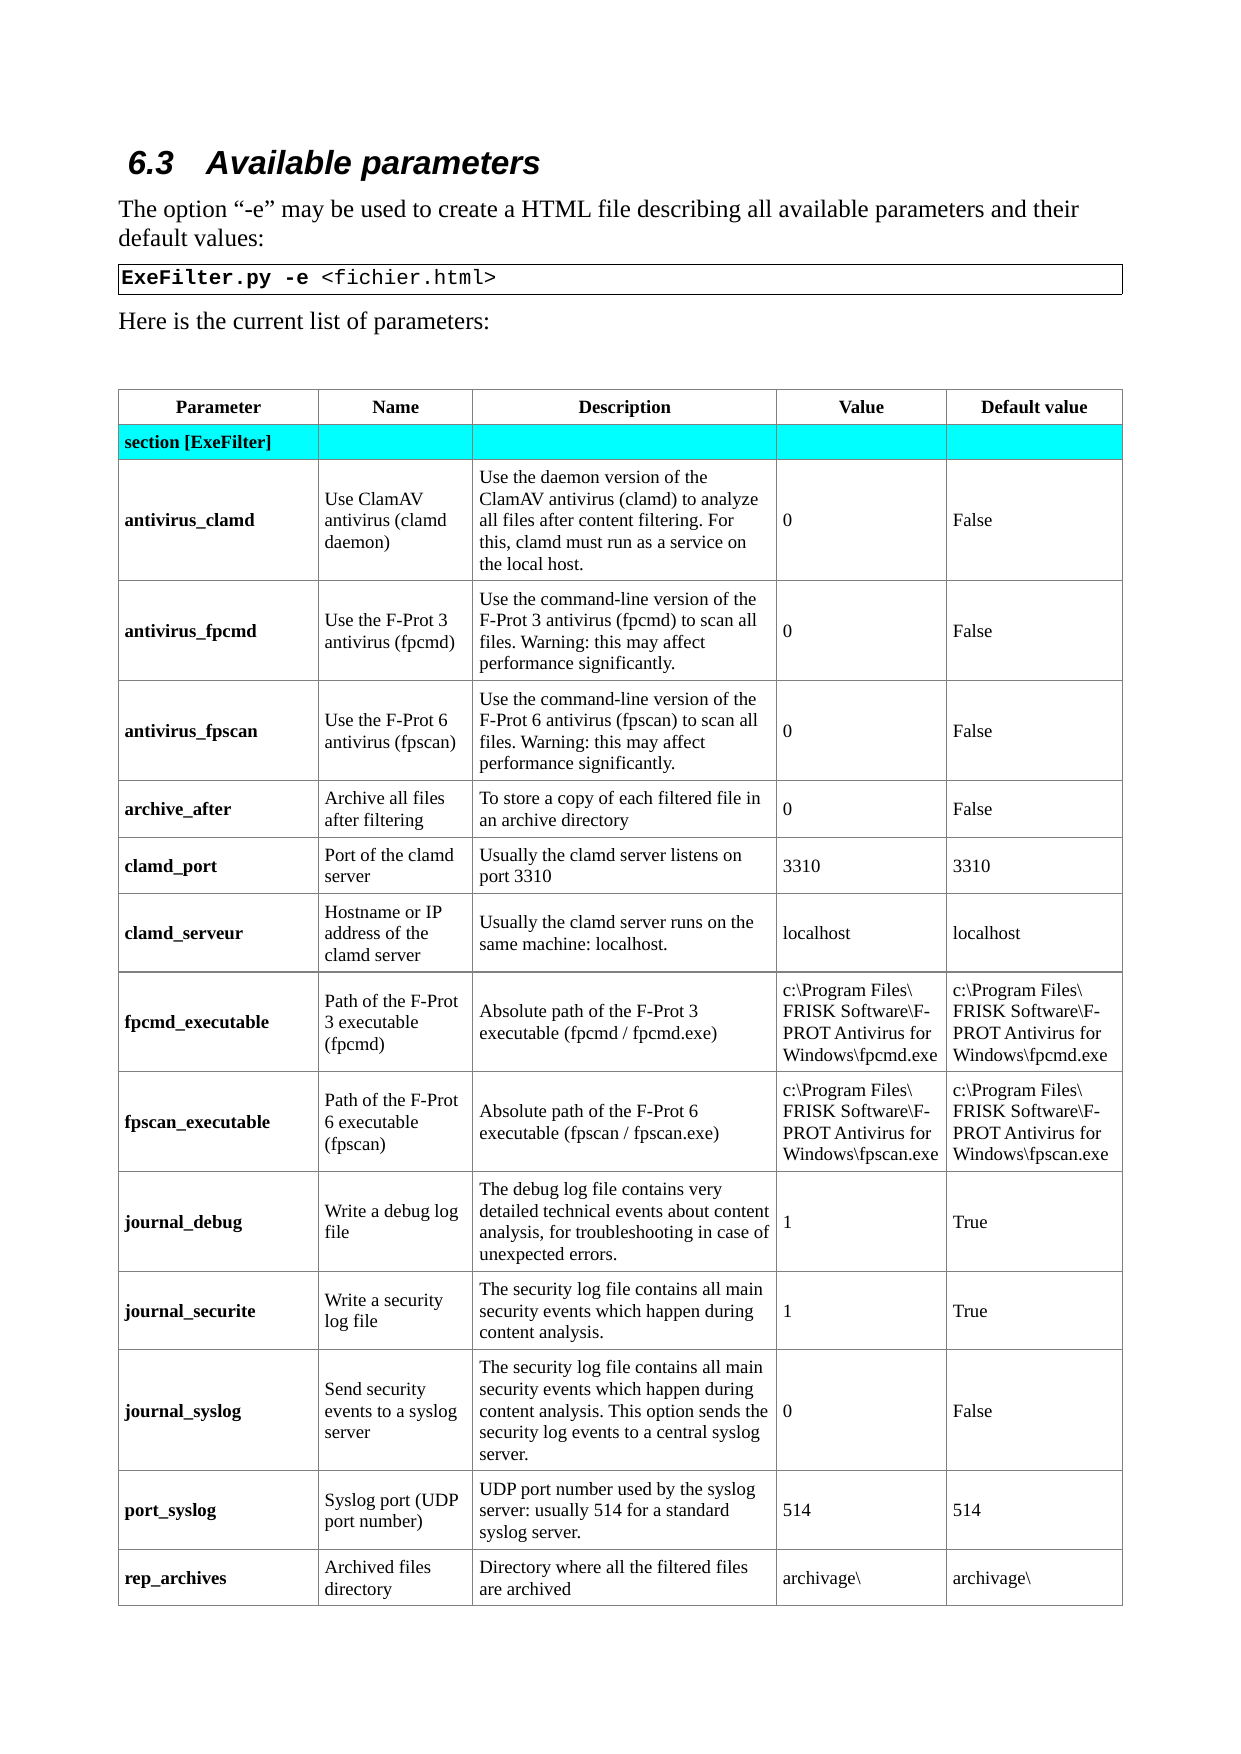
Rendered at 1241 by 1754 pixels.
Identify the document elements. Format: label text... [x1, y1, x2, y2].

table_cell Use the F-Prot 3 antivirus (fpcmd) [319, 581, 472, 680]
table_cell journal_debug [119, 1172, 318, 1271]
table_header Value [777, 390, 946, 424]
table_header Default value [947, 390, 1122, 424]
table_cell clamd_port [119, 838, 318, 893]
table_cell 0 [777, 681, 946, 780]
table_cell c:\Program Files\FRISK Software\F-PROT Antivirus for Windows\fpscan.exe [777, 1072, 946, 1171]
table_cell port_syslog [119, 1471, 318, 1549]
table_cell section [ExeFilter] [119, 425, 318, 459]
table_cell fpcmd_executable [119, 973, 318, 1071]
text ExeFilter.py -e <fichier.html> [119, 265, 1122, 294]
table_cell 1 [777, 1172, 946, 1271]
table_cell Usually the clamd server runs on the same machine: localhost. [473, 894, 776, 971]
table_cell Usually the clamd server listens on port 3310 [473, 838, 776, 893]
table_cell To store a copy of each filtered file in an archive directory [473, 781, 776, 837]
table_cell The debug log file contains very detailed technical events about content analysis, for troubleshooting in case of unexpected errors. [473, 1172, 776, 1271]
table_cell Use the command-line version of the F-Prot 3 antivirus (fpcmd) to scan all files. Warning: this may affect performance significantly. [473, 581, 776, 680]
table_cell localhost [777, 894, 946, 971]
subtitle Available parameters [118, 143, 1122, 182]
table_cell [777, 425, 946, 459]
table_header Description [473, 390, 776, 424]
table_cell rep_archives [119, 1550, 318, 1605]
table_cell Port of the clamd server [319, 838, 472, 893]
table_cell 1 [777, 1272, 946, 1349]
table_cell archive_after [119, 781, 318, 837]
table_cell clamd_serveur [119, 894, 318, 971]
table_cell 0 [777, 581, 946, 680]
table_cell Write a debug log file [319, 1172, 472, 1271]
table_cell False [947, 460, 1122, 580]
table_cell archivage\ [947, 1550, 1122, 1605]
table_cell localhost [947, 894, 1122, 971]
table_cell Use the F-Prot 6 antivirus (fpscan) [319, 681, 472, 780]
table_cell antivirus_clamd [119, 460, 318, 580]
table_cell False [947, 781, 1122, 837]
text Here is the current list of parameters: [118, 306, 1122, 335]
table_cell Path of the F-Prot 6 executable (fpscan) [319, 1072, 472, 1171]
table_cell Use ClamAV antivirus (clamd daemon) [319, 460, 472, 580]
table_cell Send security events to a syslog server [319, 1350, 472, 1470]
table_cell Archived files directory [319, 1550, 472, 1605]
table_cell Write a security log file [319, 1272, 472, 1349]
table_cell 514 [777, 1471, 946, 1549]
table_cell Use the command-line version of the F-Prot 6 antivirus (fpscan) to scan all files. Warning: this may affect performance significantly. [473, 681, 776, 780]
table_cell 0 [777, 1350, 946, 1470]
table_cell True [947, 1172, 1122, 1271]
table_cell The security log file contains all main security events which happen during content analysis. This option sends the security log events to a central syslog server. [473, 1350, 776, 1470]
table_cell The security log file contains all main security events which happen during content analysis. [473, 1272, 776, 1349]
table_cell False [947, 1350, 1122, 1470]
table_cell Absolute path of the F-Prot 3 executable (fpcmd / fpcmd.exe) [473, 973, 776, 1071]
text The option “-e” may be used to create a HTML file describing all available parameters and their default values: [118, 194, 1122, 252]
table_cell journal_securite [119, 1272, 318, 1349]
table_cell UDP port number used by the syslog server: usually 514 for a standard syslog server. [473, 1471, 776, 1549]
table_cell Archive all files after filtering [319, 781, 472, 837]
table_cell 514 [947, 1471, 1122, 1549]
table_cell antivirus_fpscan [119, 681, 318, 780]
table_cell 3310 [777, 838, 946, 893]
table_cell Syslog port (UDP port number) [319, 1471, 472, 1549]
table_cell 0 [777, 460, 946, 580]
table_cell [319, 425, 472, 459]
table_cell True [947, 1272, 1122, 1349]
table_cell 0 [777, 781, 946, 837]
table_cell c:\Program Files\FRISK Software\F-PROT Antivirus for Windows\fpcmd.exe [947, 973, 1122, 1071]
table_cell Absolute path of the F-Prot 6 executable (fpscan / fpscan.exe) [473, 1072, 776, 1171]
table_cell 3310 [947, 838, 1122, 893]
table_header Name [319, 390, 472, 424]
table_cell antivirus_fpcmd [119, 581, 318, 680]
table_cell Hostname or IP address of the clamd server [319, 894, 472, 971]
table_cell [947, 425, 1122, 459]
table_cell Use the daemon version of the ClamAV antivirus (clamd) to analyze all files after content filtering. For this, clamd must run as a service on the local host. [473, 460, 776, 580]
table_cell Directory where all the filtered files are archived [473, 1550, 776, 1605]
table_cell False [947, 581, 1122, 680]
table_cell fpscan_executable [119, 1072, 318, 1171]
table_cell journal_syslog [119, 1350, 318, 1470]
table_cell archivage\ [777, 1550, 946, 1605]
table_header Parameter [119, 390, 318, 424]
table_cell [473, 425, 776, 459]
table_cell False [947, 681, 1122, 780]
table_cell c:\Program Files\FRISK Software\F-PROT Antivirus for Windows\fpcmd.exe [777, 973, 946, 1071]
table_cell c:\Program Files\FRISK Software\F-PROT Antivirus for Windows\fpscan.exe [947, 1072, 1122, 1171]
table_cell Path of the F-Prot 3 executable (fpcmd) [319, 973, 472, 1071]
